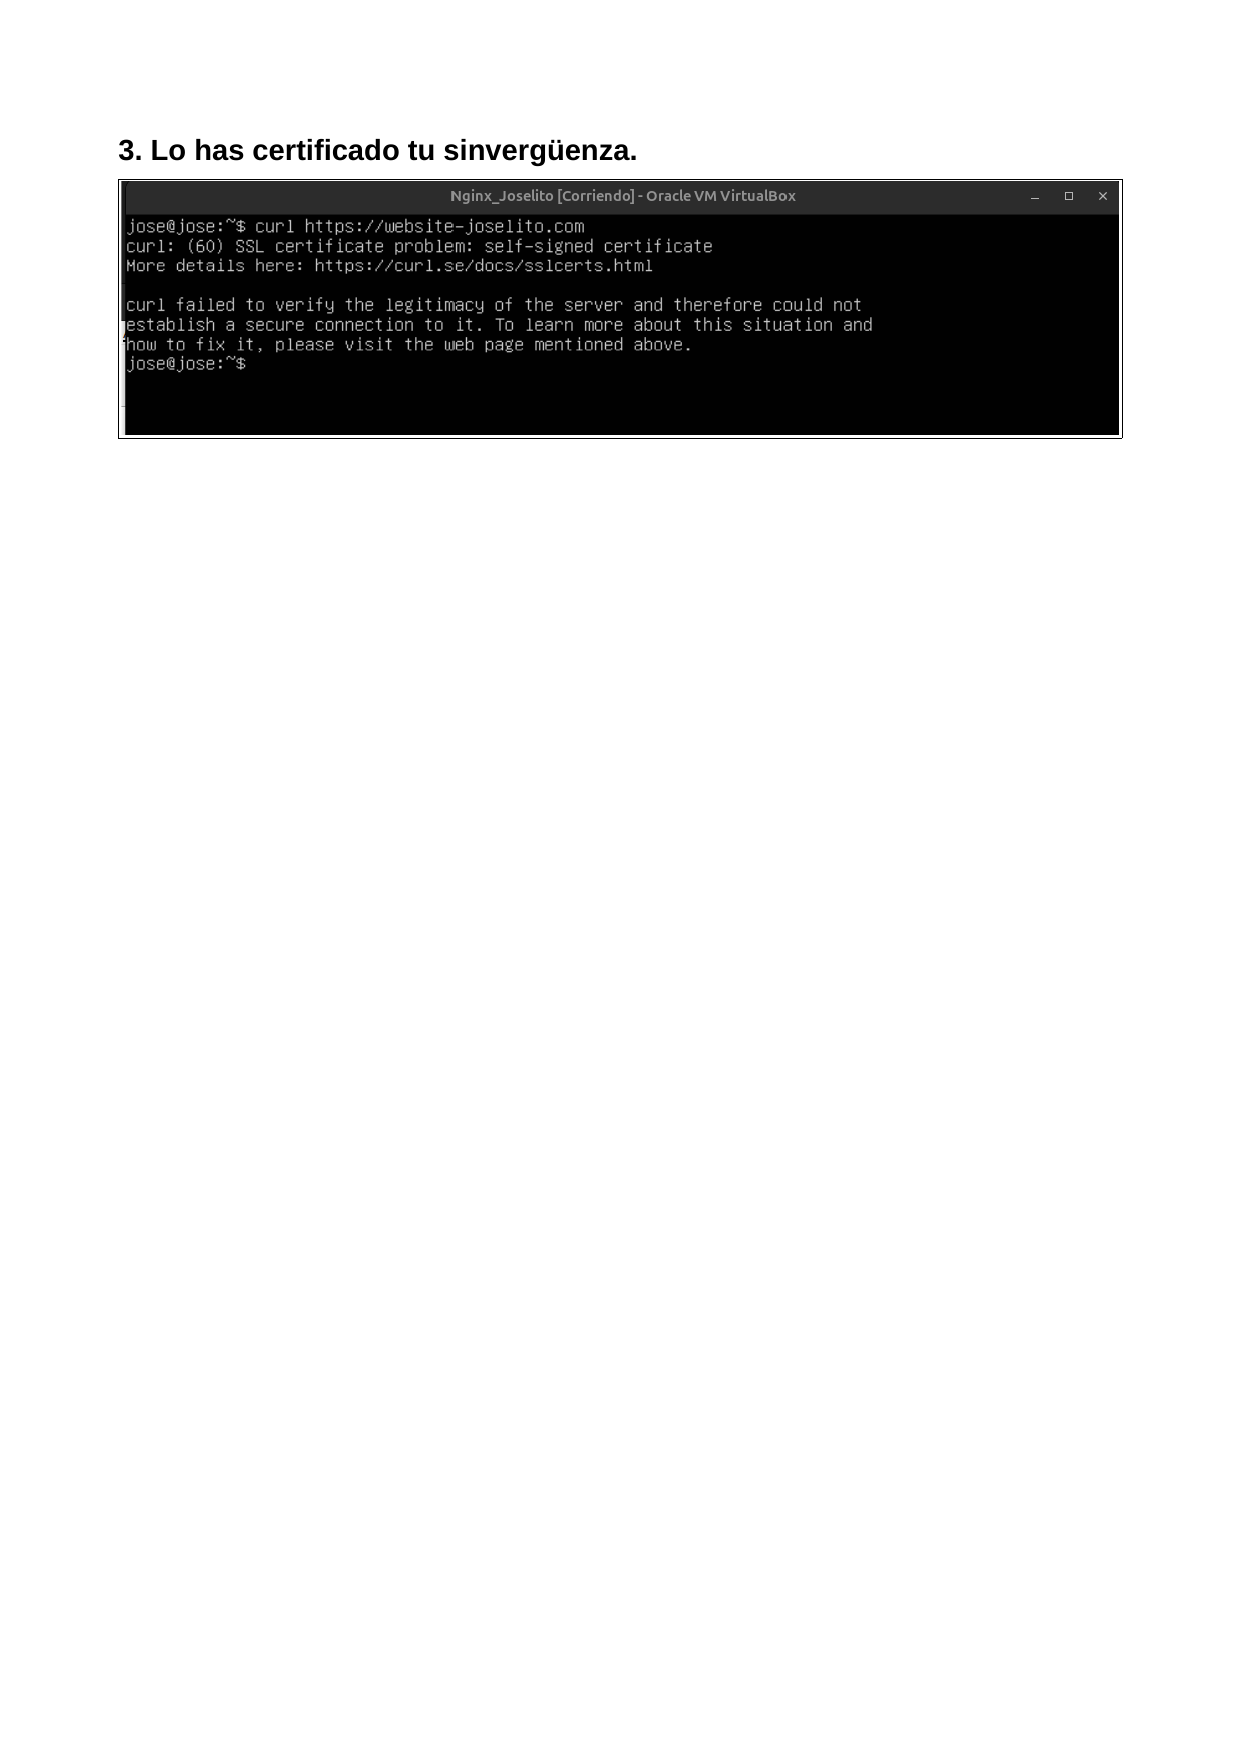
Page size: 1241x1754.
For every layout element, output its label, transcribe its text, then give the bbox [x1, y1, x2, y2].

subtitle 3. Lo has certificado tu sinvergüenza. [118, 133, 1122, 166]
picture [121, 181, 1119, 435]
